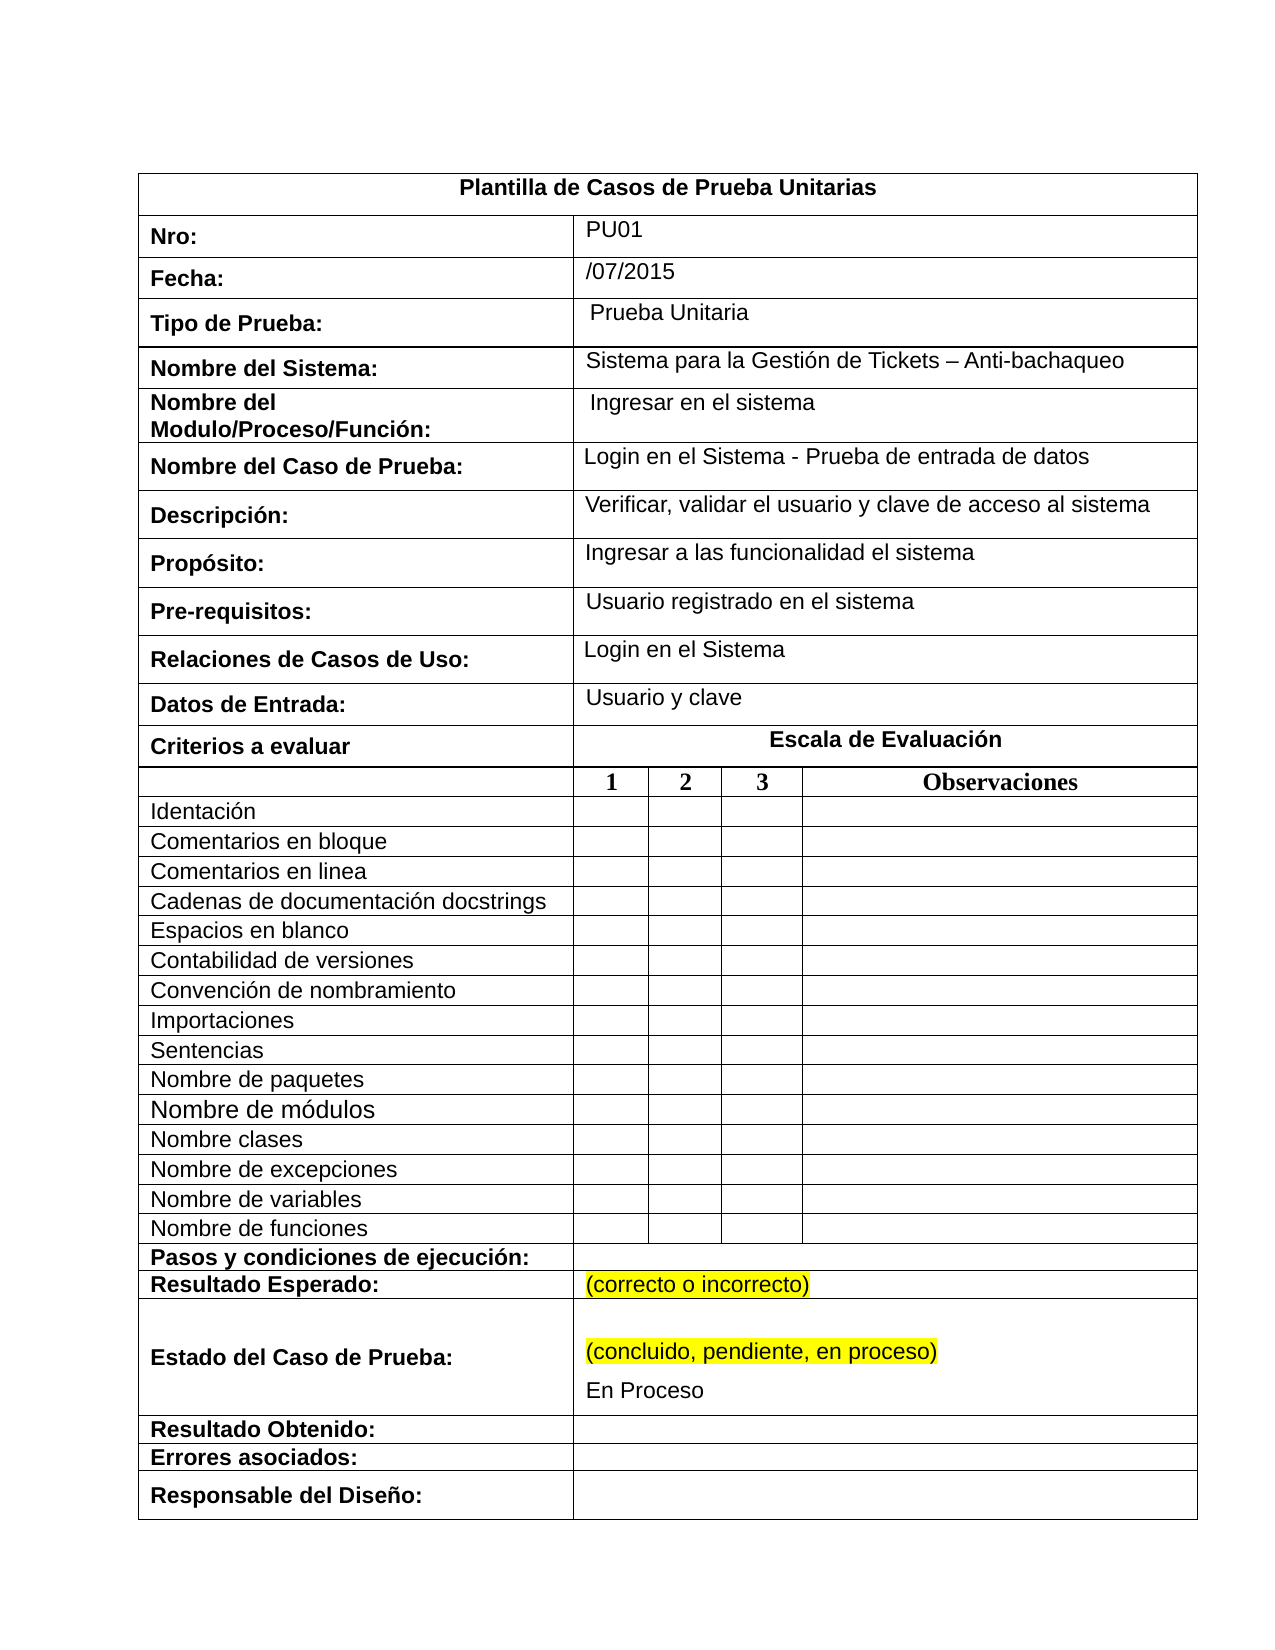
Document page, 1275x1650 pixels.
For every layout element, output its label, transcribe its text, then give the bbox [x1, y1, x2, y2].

table_cell 2 [649, 768, 721, 796]
table_cell Pre-requisitos: [139, 588, 573, 635]
table_cell (correcto o incorrecto) [574, 1271, 1197, 1298]
table_cell [803, 1006, 1197, 1034]
table_cell Nombre del Modulo/Proceso/Función: [139, 389, 573, 442]
table_cell [722, 916, 802, 945]
table_cell [803, 1214, 1197, 1243]
table_cell Propósito: [139, 539, 573, 587]
table_cell [722, 1125, 802, 1154]
table_cell Nombre del Caso de Prueba: [139, 443, 573, 490]
table_cell [649, 976, 721, 1005]
table_cell 3 [722, 768, 802, 796]
table_cell Contabilidad de versiones [139, 946, 573, 975]
table_cell [649, 916, 721, 945]
table_cell [649, 1006, 721, 1034]
table_cell Observaciones [803, 768, 1197, 796]
table_cell Escala de Evaluación [574, 726, 1197, 766]
table_cell [803, 857, 1197, 886]
table_cell [574, 887, 648, 915]
table_cell Comentarios en bloque [139, 827, 573, 856]
table_cell [649, 857, 721, 886]
table_cell Importaciones [139, 1006, 573, 1034]
table_cell [722, 857, 802, 886]
table_cell [574, 1155, 648, 1183]
table_cell [722, 1006, 802, 1034]
table_cell Nombre de funciones [139, 1214, 573, 1243]
table_cell [574, 1185, 648, 1213]
table_cell [722, 976, 802, 1005]
table_cell [803, 1155, 1197, 1183]
table_cell Prueba Unitaria [574, 299, 1197, 346]
table_cell [574, 976, 648, 1005]
table_cell Login en el Sistema - Prueba de entrada de datos [574, 443, 1197, 490]
table_cell Convención de nombramiento [139, 976, 573, 1005]
table_cell [722, 1036, 802, 1064]
table_cell Estado del Caso de Prueba: [139, 1299, 573, 1415]
table_cell Nombre de variables [139, 1185, 573, 1213]
table_cell Sistema para la Gestión de Tickets – Anti-bachaqueo [574, 348, 1197, 388]
table_cell [649, 1095, 721, 1124]
table_cell Responsable del Diseño: [139, 1471, 573, 1518]
table_cell Identación [139, 797, 573, 826]
table_cell [722, 887, 802, 915]
table_cell Criterios a evaluar [139, 726, 573, 766]
table_cell [574, 946, 648, 975]
table_cell Nombre de excepciones [139, 1155, 573, 1183]
table_cell Pasos y condiciones de ejecución: [139, 1244, 573, 1270]
table_cell [574, 1214, 648, 1243]
table_cell Nro: [139, 216, 573, 257]
table_cell Nombre clases [139, 1125, 573, 1154]
table_cell [649, 1155, 721, 1183]
table_cell [649, 1036, 721, 1064]
table_cell [574, 827, 648, 856]
table_cell Ingresar en el sistema [574, 389, 1197, 442]
table_cell [139, 768, 573, 796]
table_cell [803, 916, 1197, 945]
table_cell [803, 976, 1197, 1005]
table_cell [803, 946, 1197, 975]
table_cell 1 [574, 768, 648, 796]
table_cell Nombre de paquetes [139, 1065, 573, 1094]
table_cell [722, 1155, 802, 1183]
table_cell [574, 1095, 648, 1124]
table_cell [722, 1185, 802, 1213]
table_cell Espacios en blanco [139, 916, 573, 945]
table_cell [722, 1065, 802, 1094]
table_cell [574, 1244, 1197, 1270]
table_cell [574, 1444, 1197, 1470]
table_cell Login en el Sistema [574, 636, 1197, 683]
table_cell [649, 946, 721, 975]
table_cell Cadenas de documentación docstrings [139, 887, 573, 915]
table_cell [574, 797, 648, 826]
table_cell Sentencias [139, 1036, 573, 1064]
table_cell [649, 797, 721, 826]
table_cell /07/2015 [574, 258, 1197, 298]
table_cell [574, 916, 648, 945]
table_cell [574, 1471, 1197, 1518]
table_cell Resultado Esperado: [139, 1271, 573, 1298]
table_header Plantilla de Casos de Prueba Unitarias [139, 174, 1197, 215]
table_cell [722, 1214, 802, 1243]
table_cell [803, 887, 1197, 915]
table_cell [574, 1006, 648, 1034]
table_cell [574, 1125, 648, 1154]
table_cell Nombre del Sistema: [139, 348, 573, 388]
table_cell [722, 1095, 802, 1124]
table_cell [722, 797, 802, 826]
table_cell Tipo de Prueba: [139, 299, 573, 346]
table_cell [722, 827, 802, 856]
table_cell [803, 827, 1197, 856]
table_cell Nombre de módulos [139, 1095, 573, 1124]
table_cell Datos de Entrada: [139, 684, 573, 725]
table_cell [574, 1065, 648, 1094]
table_cell [649, 1065, 721, 1094]
table_cell Ingresar a las funcionalidad el sistema [574, 539, 1197, 587]
table_cell [649, 1214, 721, 1243]
table_cell [803, 1185, 1197, 1213]
table_cell [574, 857, 648, 886]
table_cell [649, 1185, 721, 1213]
table_cell [574, 1416, 1197, 1443]
table_cell Usuario y clave [574, 684, 1197, 725]
table_cell [722, 946, 802, 975]
table_cell [803, 1065, 1197, 1094]
table_cell Verificar, validar el usuario y clave de acceso al sistema [574, 491, 1197, 538]
table_cell Usuario registrado en el sistema [574, 588, 1197, 635]
table_cell PU01 [574, 216, 1197, 257]
table_cell Errores asociados: [139, 1444, 573, 1470]
table_cell [803, 1095, 1197, 1124]
table_cell [803, 797, 1197, 826]
table_cell [649, 1125, 721, 1154]
table_cell Resultado Obtenido: [139, 1416, 573, 1443]
table_cell [574, 1036, 648, 1064]
table_cell Relaciones de Casos de Uso: [139, 636, 573, 683]
table_cell [649, 827, 721, 856]
table_cell [803, 1125, 1197, 1154]
table_cell [803, 1036, 1197, 1064]
table_cell Comentarios en linea [139, 857, 573, 886]
table_cell (concluido, pendiente, en proceso) En Proceso [574, 1299, 1197, 1415]
table_cell Fecha: [139, 258, 573, 298]
table_cell [649, 887, 721, 915]
table_cell Descripción: [139, 491, 573, 538]
